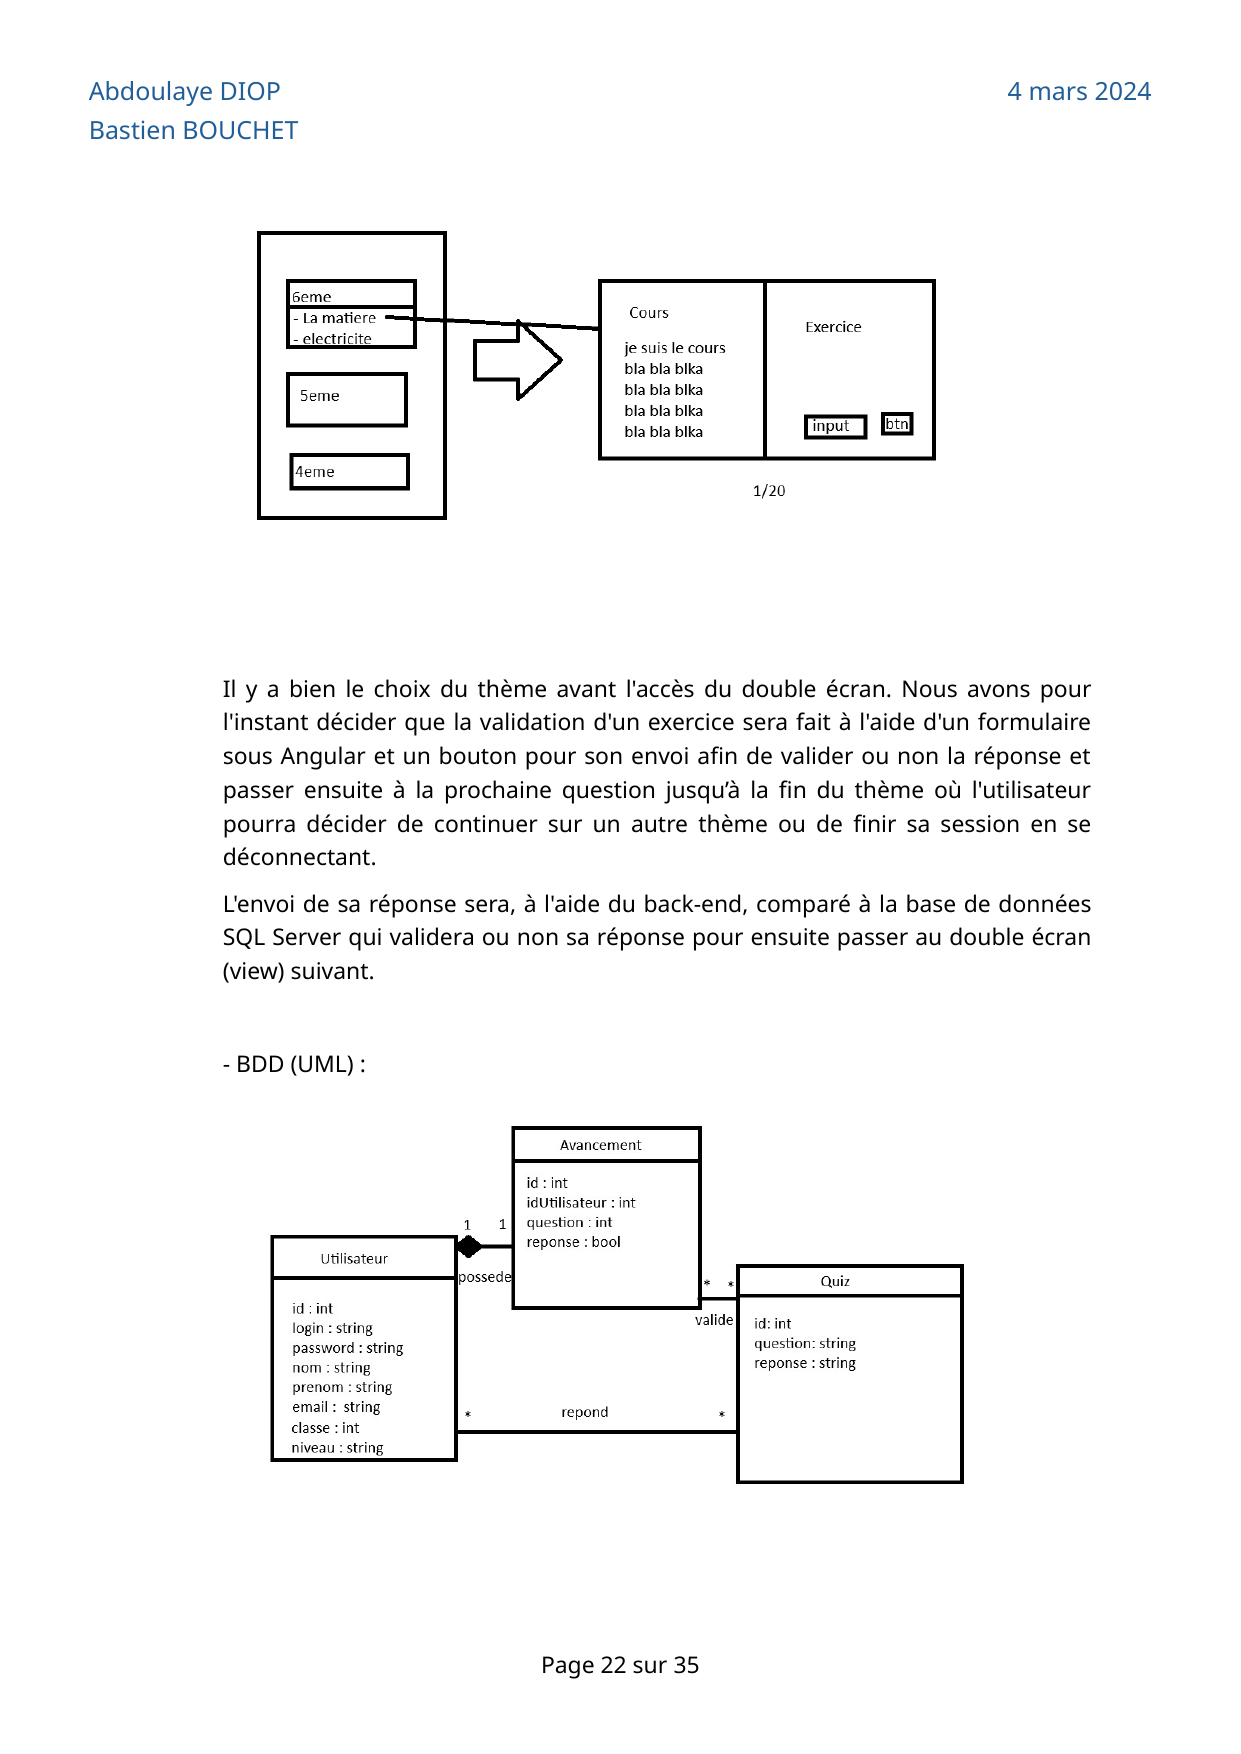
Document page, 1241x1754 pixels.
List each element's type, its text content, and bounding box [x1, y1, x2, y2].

list Il y a bien le choix du thème avant l'accès du double écran. Nous avons pour l'instant décider que la validation d'un exercice sera fait à l'aide d'un formulaire sous Angular et un bouton pour son envoi afin de valider ou non la réponse et passer ensuite à la prochaine question jusqu’à la fin du thème où l'utilisateur pourra décider de continuer sur un autre thème ou de finir sa session en se déconnectant. [223, 148, 1093, 872]
list L'envoi de sa réponse sera, à l'aide du back-end, comparé à la base de données SQL Server qui validera ou non sa réponse pour ensuite passer au double écran (view) suivant. [223, 887, 1093, 986]
list - BDD (UML) : [223, 1047, 1093, 1079]
picture [174, 1093, 1045, 1583]
picture [147, 147, 1077, 670]
